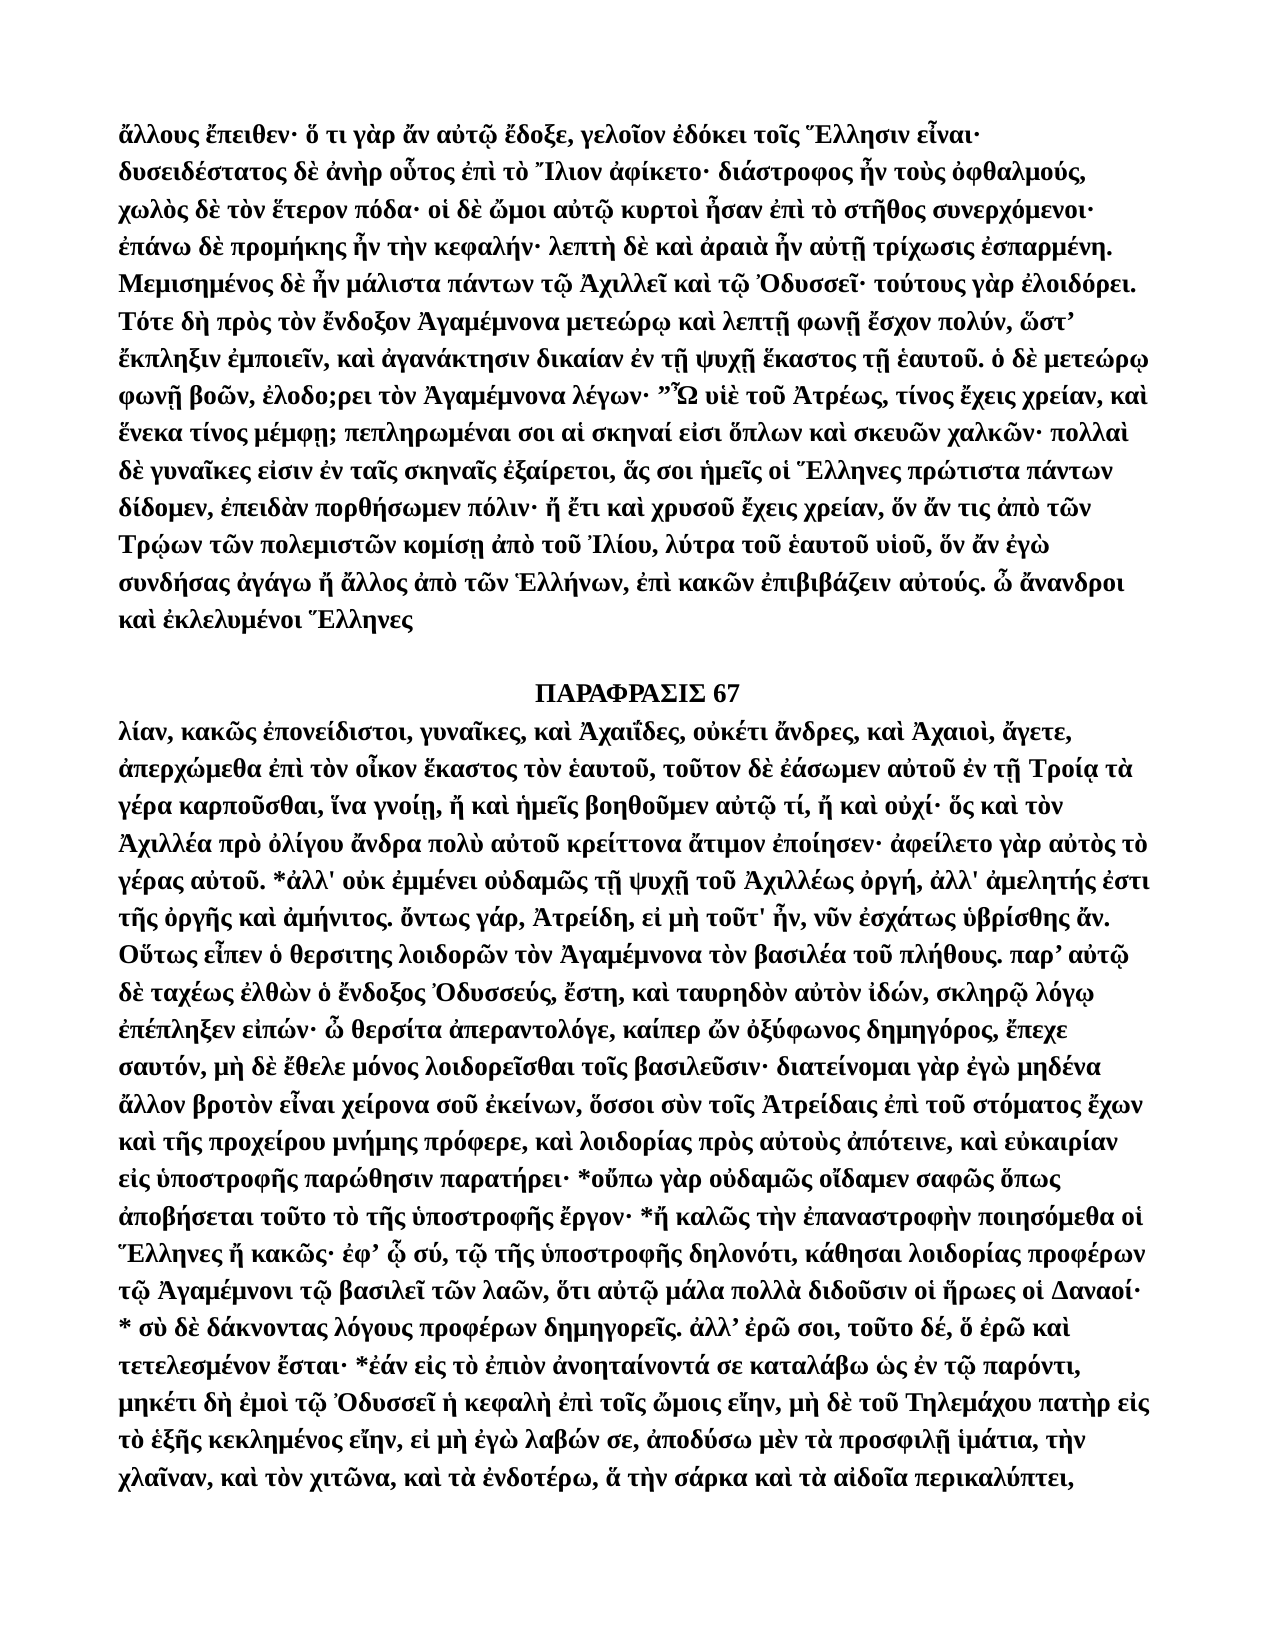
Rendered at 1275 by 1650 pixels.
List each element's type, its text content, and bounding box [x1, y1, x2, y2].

text λίαν, κακῶς ἐπονείδιστοι, γυναῖκες, καὶ Ἀχαιΐδες, οὐκέτι ἄνδρες, καὶ Ἀχαιοὶ, ἄγετε, ἀπερχώμεθα ἐπὶ τὸν οἶκον ἕκαστος τὸν ἑαυτοῦ, τοῦτον δὲ ἐάσωμεν αὐτοῦ ἐν τῇ Τροίᾳ τὰ γέρα καρποῦσθαι, ἵνα γνοίῃ, ἤ καὶ ἡμεῖς βοηθοῦμεν αὐτῷ τί, ἤ καὶ οὐχί· ὅς καὶ τὸν Ἀχιλλέα πρὸ ὀλίγου ἄνδρα πολὺ αὐτοῦ κρείττονα ἄτιμον ἐποίησεν· ἀφείλετο γὰρ αὐτὸς τὸ γέρας αὐτοῦ. *ἀλλ' οὐκ ἐμμένει οὐδαμῶς τῇ ψυχῇ τοῦ Ἀχιλλέως ὀργή, ἀλλ' ἀμελητής ἐστι τῆς ὀργῆς καὶ ἀμήνιτος. ὄντως γάρ, Ἀτρείδη, εἰ μὴ τοῦτ' ἦν, νῦν ἐσχάτως ὑβρίσθης ἄν. Οὕτως εἶπεν ὁ θερσιτης λοιδορῶν τὸν Ἀγαμέμνονα τὸν βασιλέα τοῦ πλήθους. παρ’ αὐτῷ δὲ ταχέως ἐλθὼν ὁ ἔνδοξος Ὀδυσσεύς, ἔστη, καὶ ταυρηδὸν αὐτὸν ἰδών, σκληρῷ λόγῳ ἐπέπληξεν εἰπών· ὦ θερσίτα ἀπεραντολόγε, καίπερ ὤν ὀξύφωνος δημηγόρος, ἔπεχε σαυτόν, μὴ δὲ ἔθελε μόνος λοιδορεῖσθαι τοῖς βασιλεῦσιν· διατείνομαι γὰρ ἐγὼ μηδένα ἄλλον βροτὸν εἶναι χείρονα σοῦ ἐκείνων, ὅσσοι σὺν τοῖς Ἀτρείδαις ἐπὶ τοῦ στόματος ἔχων καὶ τῆς προχείρου μνήμης πρόφερε, καὶ λοιδορίας πρὸς αὐτοὺς ἀπότεινε, καὶ εὐκαιρίαν εἰς ὑποστροφῆς παρώθησιν παρατήρει· *οὔπω γὰρ οὐδαμῶς οἴδαμεν σαφῶς ὅπως ἀποβήσεται τοῦτο τὸ τῆς ὑποστροφῆς ἔργον· *ἤ καλῶς τὴν ἐπαναστροφὴν ποιησόμεθα οἱ Ἕλληνες ἤ κακῶς· ἐφ’ ᾧ σύ, τῷ τῆς ὑποστροφῆς δηλονότι, κάθησαι λοιδορίας προφέρων τῷ Ἀγαμέμνονι τῷ βασιλεῖ τῶν λαῶν, ὅτι αὐτῷ μάλα πολλὰ διδοῦσιν οἱ ἥρωες οἱ Δαναοί· * σὺ δὲ δάκνοντας λόγους προφέρων δημηγορεῖς. ἀλλ’ ἐρῶ σοι, τοῦτο δέ, ὅ ἐρῶ καὶ τετελεσμένον ἔσται· *ἐάν εἰς τὸ ἐπιὸν ἀνοηταίνοντά σε καταλάβω ὡς ἐν τῷ παρόντι, μηκέτι δὴ ἐμοὶ τῷ Ὀδυσσεῖ ἡ κεφαλὴ ἐπὶ τοῖς ὤμοις εἴην, μὴ δὲ τοῦ Τηλεμάχου πατὴρ εἰς τὸ ἑξῆς κεκλημένος εἴην, εἰ μὴ ἐγὼ λαβών σε, ἀποδύσω μὲν τὰ προσφιλῇ ἱμάτια, τὴν χλαῖναν, καὶ τὸν χιτῶνα, καὶ τὰ ἐνδοτέρω, ἅ τὴν σάρκα καὶ τὰ αἰδοῖα περικαλύπτει, [118, 715, 1157, 1492]
text ΠΑΡΑΦΡΑΣΙΣ 67 [118, 677, 1157, 709]
text ἄλλους ἔπειθεν· ὅ τι γὰρ ἄν αὐτῷ ἔδοξε, γελοῖον ἐδόκει τοῖς Ἕλλησιν εἶναι· δυσειδέστατος δὲ ἀνὴρ οὗτος ἐπὶ τὸ Ἴλιον ἀφίκετο· διάστροφος ἦν τοὺς ὀφθαλμούς, χωλὸς δὲ τὸν ἕτερον πόδα· οἱ δὲ ὤμοι αὐτῷ κυρτοὶ ἦσαν ἐπὶ τὸ στῆθος συνερχόμενοι· ἐπάνω δὲ προμήκης ἦν τὴν κεφαλήν· λεπτὴ δὲ καὶ ἀραιὰ ἦν αὐτῇ τρίχωσις ἐσπαρμένη. Μεμισημένος δὲ ἦν μάλιστα πάντων τῷ Ἀχιλλεῖ καὶ τῷ Ὀδυσσεῖ· τούτους γὰρ ἐλοιδόρει. Τότε δὴ πρὸς τὸν ἔνδοξον Ἀγαμέμνονα μετεώρῳ καὶ λεπτῇ φωνῇ ἔσχον πολύν, ὥστ’ ἔκπληξιν ἐμποιεῖν, καὶ ἀγανάκτησιν δικαίαν ἐν τῇ ψυχῇ ἕκαστος τῇ ἑαυτοῦ. ὁ δὲ μετεώρῳ φωνῇ βοῶν, ἐλοδο;ρει τὸν Ἀγαμέμνονα λέγων· ”Ὦ υἱὲ τοῦ Ἀτρέως, τίνος ἔχεις χρείαν, καὶ ἕνεκα τίνος μέμφῃ; πεπληρωμέναι σοι αἱ σκηναί εἰσι ὅπλων καὶ σκευῶν χαλκῶν· πολλαὶ δὲ γυναῖκες εἰσιν ἐν ταῖς σκηναῖς ἐξαίρετοι, ἅς σοι ἡμεῖς οἱ Ἕλληνες πρώτιστα πάντων δίδομεν, ἐπειδὰν πορθήσωμεν πόλιν· ἤ ἔτι καὶ χρυσοῦ ἔχεις χρείαν, ὅν ἄν τις ἀπὸ τῶν Τρῴων τῶν πολεμιστῶν κομίσῃ ἀπὸ τοῦ Ἰλίου, λύτρα τοῦ ἑαυτοῦ υἱοῦ, ὅν ἄν ἐγὼ συνδήσας ἀγάγω ἤ ἄλλος ἀπὸ τῶν Ἑλλήνων, ἐπὶ κακῶν ἐπιβιβάζειν αὐτούς. ὦ ἄνανδροι καὶ ἐκλελυμένοι Ἕλληνες [118, 118, 1157, 634]
